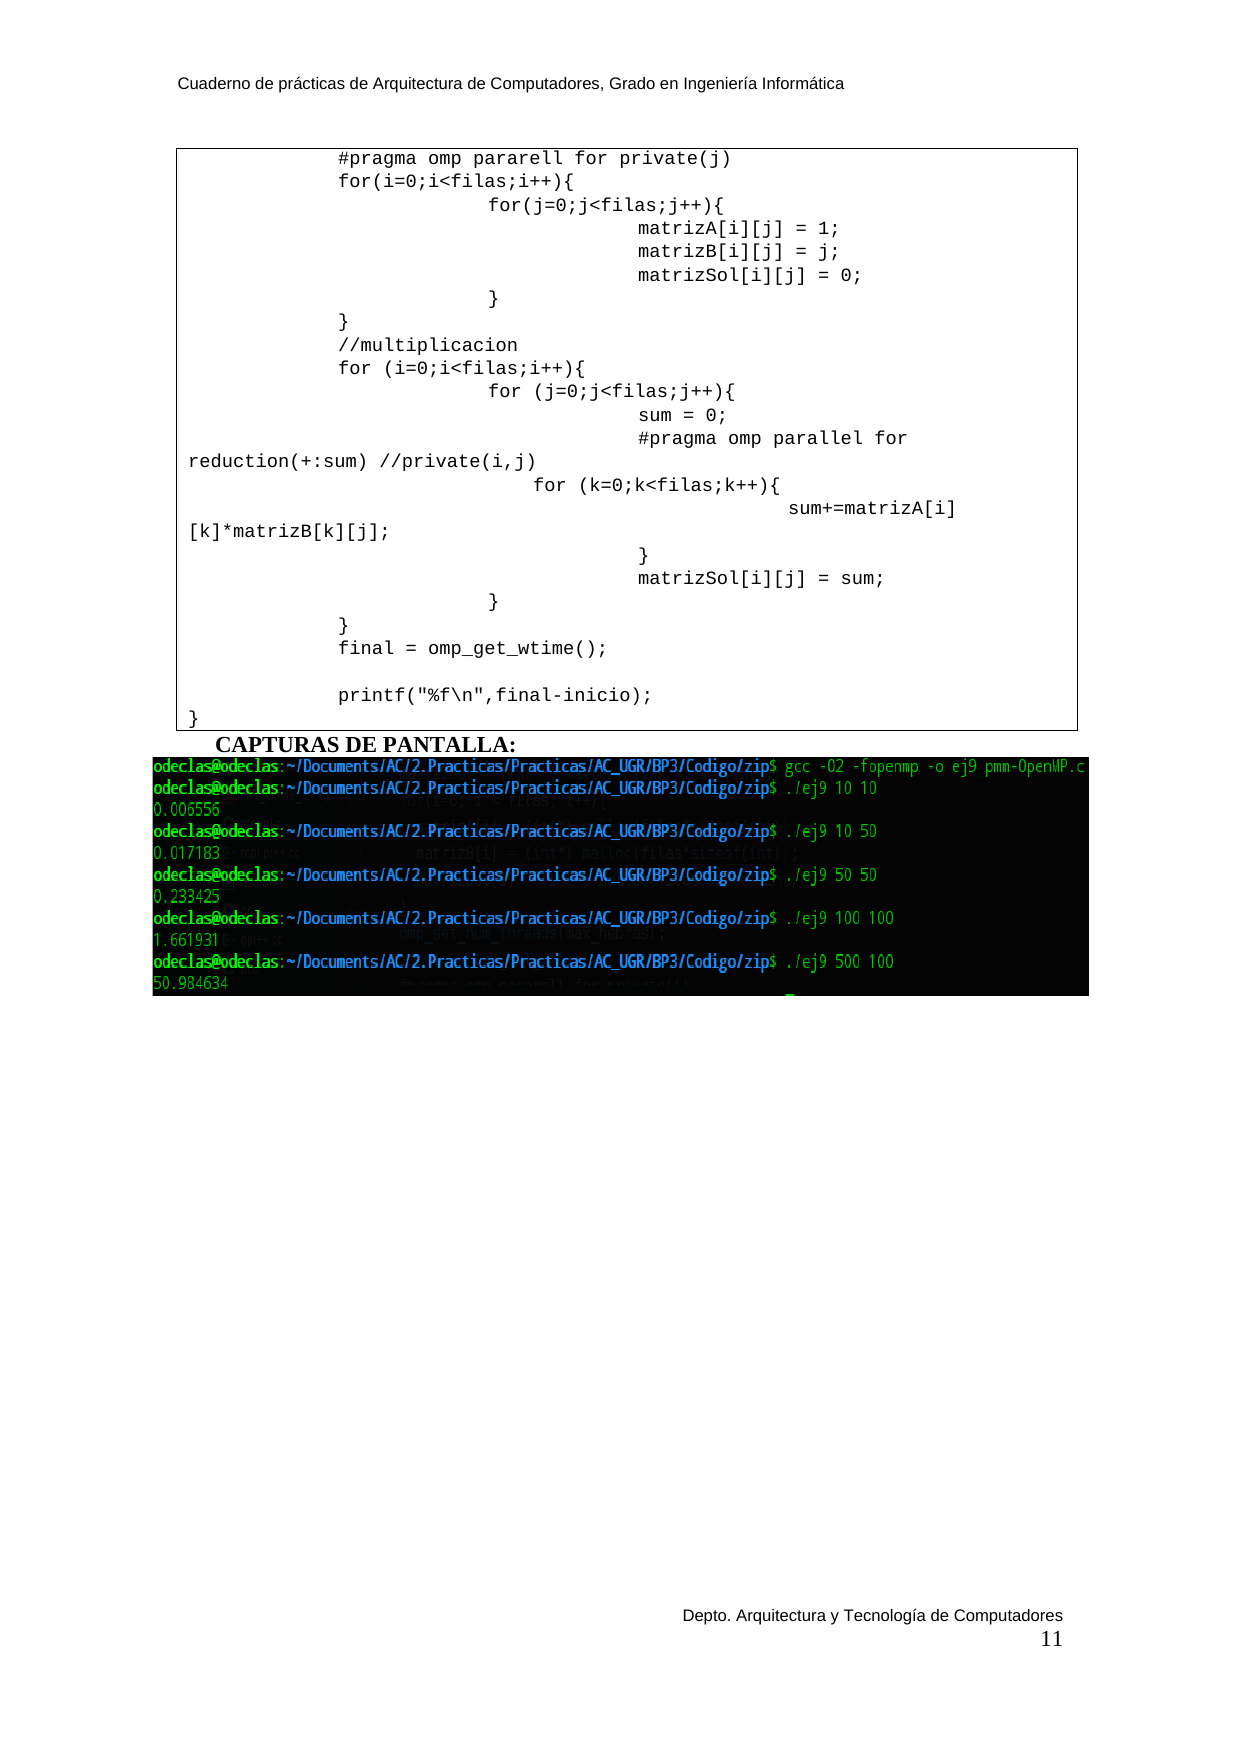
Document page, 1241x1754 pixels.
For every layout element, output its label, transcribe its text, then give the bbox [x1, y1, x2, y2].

text CAPTURAS DE PANTALLA: [215, 731, 1063, 757]
picture [152, 757, 1089, 996]
table_header #pragma omp pararell for private(j) for(i=0;i<filas;i++){ for(j=0;j<filas;j++){ matrizA[i][j] = 1; matrizB[i][j] = j; matrizSol[i][j] = 0; } } //multiplicacion for (i=0;i<filas;i++){ for (j=0;j<filas;j++){ sum = 0; #pragma omp parallel for reduction(+:sum) //private(i,j) for (k=0;k<filas;k++){ sum+=matrizA[i][k]*matrizB[k][j]; } matrizSol[i][j] = sum; } } final = omp_get_wtime(); printf("%f\n",final-inicio); } [177, 149, 1077, 730]
